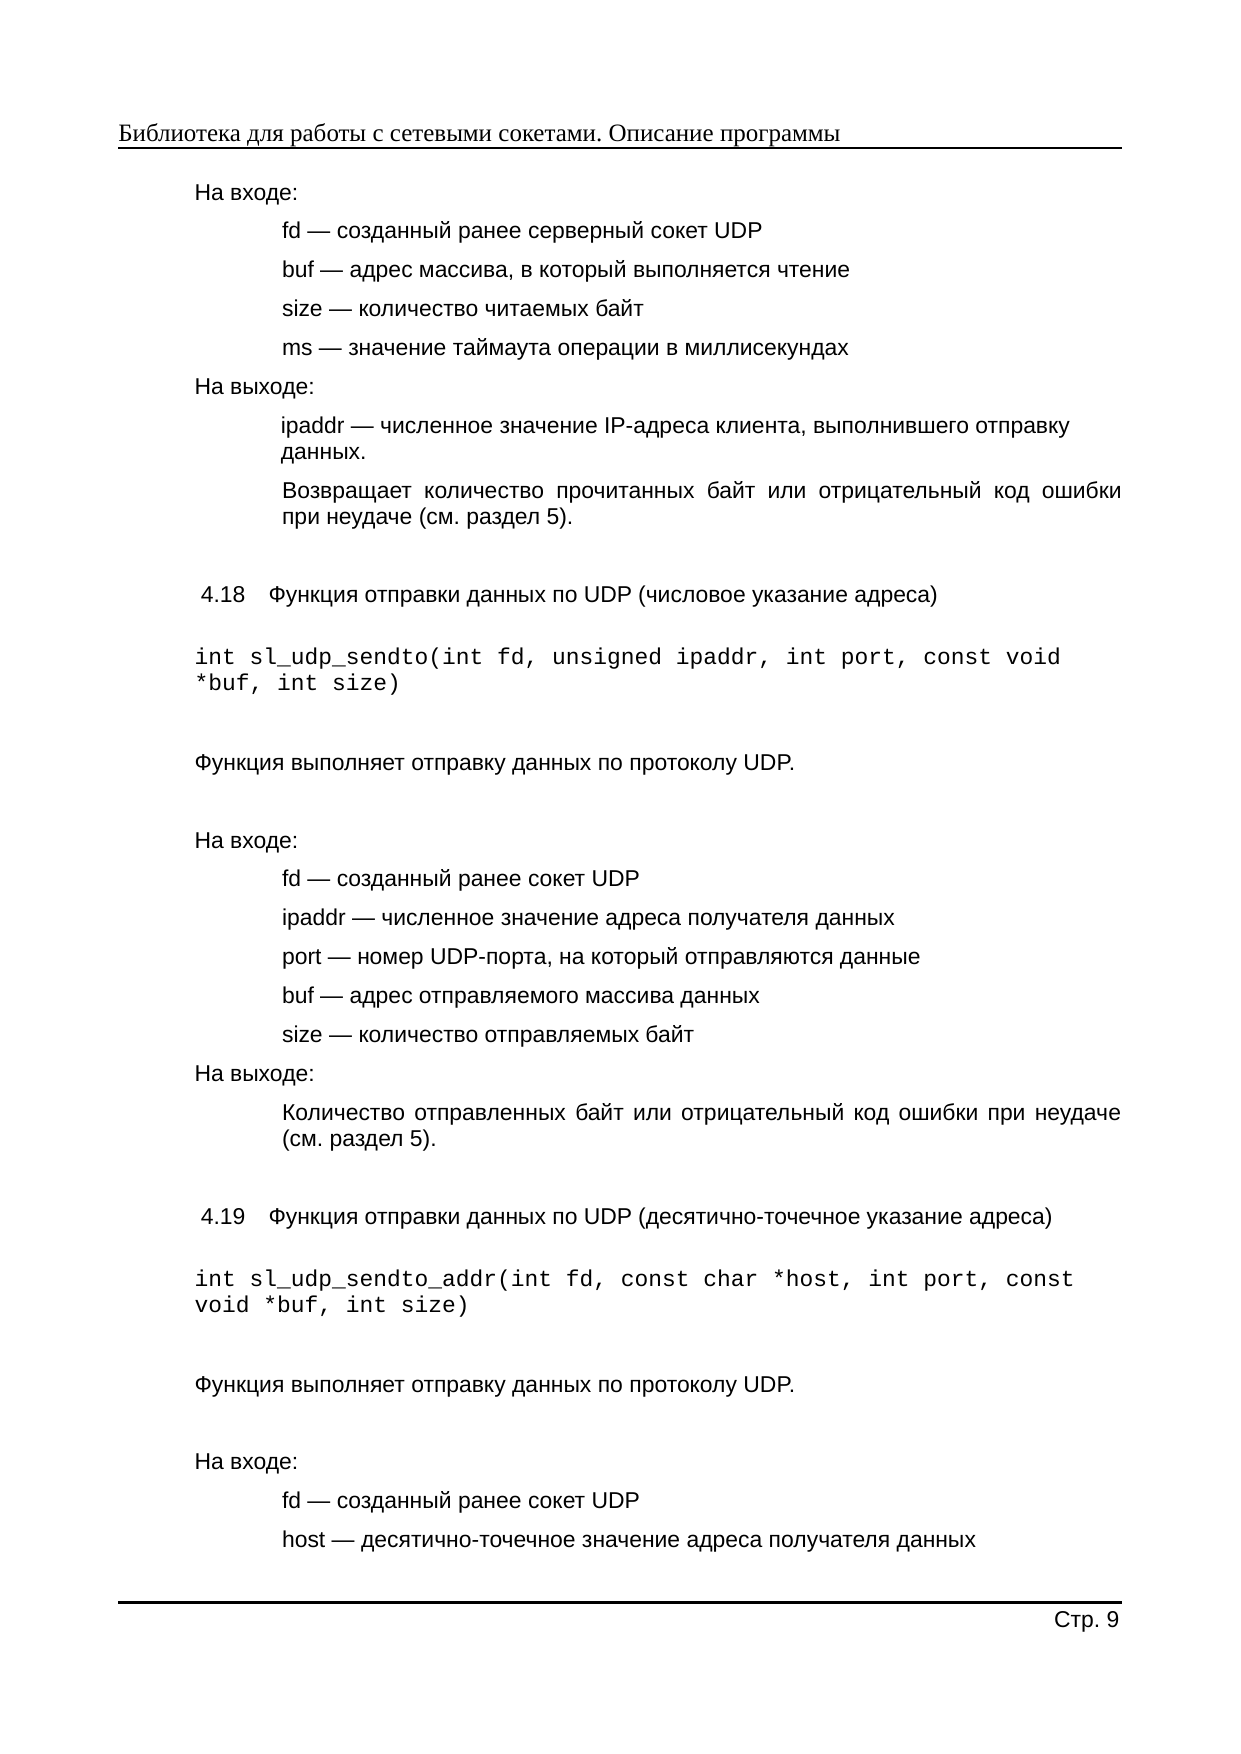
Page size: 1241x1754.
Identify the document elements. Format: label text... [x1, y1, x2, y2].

list fd — созданный ранее сокет UDP [282, 865, 1122, 892]
list size — количество отправляемых байт [282, 1021, 1122, 1047]
list ipaddr — численное значение адреса получателя данных [282, 904, 1122, 931]
list Функция выполняет отправку данных по протоколу UDP. [194, 1371, 1122, 1397]
list На входе: [194, 178, 1122, 205]
list int sl_udp_sendto_addr(int fd, const char *host, int port, const void *buf, int size) [194, 1267, 1122, 1319]
list ms — значение таймаута операции в миллисекундах [282, 334, 1122, 360]
list На выходе: [194, 1060, 1122, 1086]
list Функция отправки данных по UDP (десятично-точечное указание адреса) [194, 1203, 1122, 1229]
list int sl_udp_sendto(int fd, unsigned ipaddr, int port, const void *buf, int size) [194, 646, 1122, 697]
list На входе: [194, 1448, 1122, 1475]
list fd — созданный ранее сокет UDP [282, 1487, 1122, 1513]
list ipaddr — численное значение IP-адреса клиента, выполнившего отправку данных. [281, 412, 1122, 464]
list buf — адрес массива, в который выполняется чтение [282, 256, 1122, 282]
list Количество отправленных байт или отрицательный код ошибки при неудаче (см. раздел 5). [282, 1098, 1122, 1151]
list fd — созданный ранее серверный сокет UDP [282, 217, 1122, 244]
list Возвращает количество прочитанных байт или отрицательный код ошибки при неудаче (см. раздел 5). [282, 477, 1122, 529]
list port — номер UDP-порта, на который отправляются данные [282, 943, 1122, 969]
list buf — адрес отправляемого массива данных [282, 982, 1122, 1008]
list host — десятично-точечное значение адреса получателя данных [282, 1526, 1122, 1552]
list Функция выполняет отправку данных по протоколу UDP. [194, 749, 1122, 775]
list На входе: [194, 827, 1122, 853]
list size — количество читаемых байт [282, 295, 1122, 321]
list На выходе: [194, 373, 1122, 399]
list Функция отправки данных по UDP (числовое указание адреса) [194, 581, 1122, 607]
